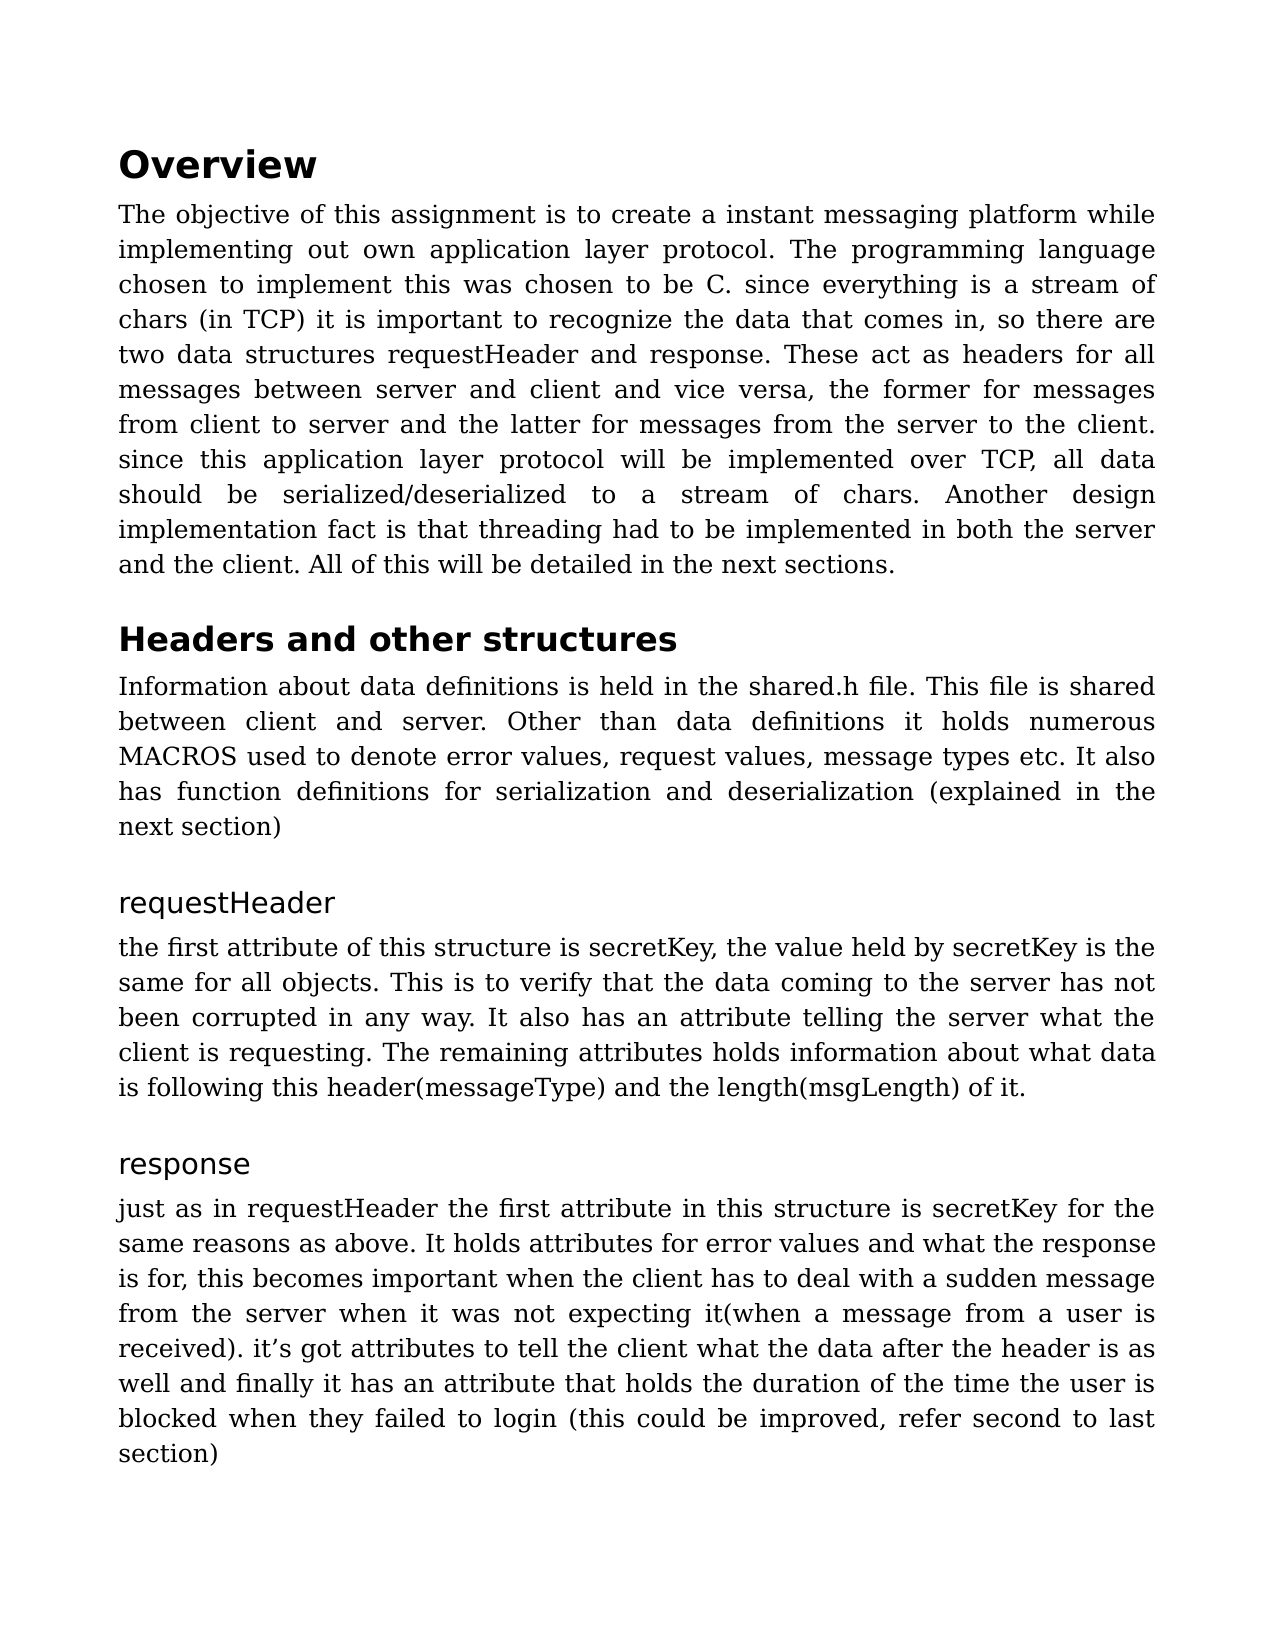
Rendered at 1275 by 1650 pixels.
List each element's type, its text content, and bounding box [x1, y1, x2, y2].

subtitle Overview [118, 143, 1157, 187]
text the first attribute of this structure is secretKey, the value held by secretKey is the same for all objects. This is to verify that the data coming to the server has not been corrupted in any way. It also has an attribute telling the server what the client is requesting. The remaining attributes holds information about what data is following this header(messageType) and the length(msgLength) of it. [118, 933, 1157, 1102]
text The objective of this assignment is to create a instant messaging platform while implementing out own application layer protocol. The programming language chosen to implement this was chosen to be C. since everything is a stream of chars (in TCP) it is important to recognize the data that comes in, so there are two data structures requestHeader and response. These act as headers for all messages between server and client and vice versa, the former for messages from client to server and the latter for messages from the server to the client. since this application layer protocol will be implemented over TCP, all data should be serialized/deserialized to a stream of chars. Another design implementation fact is that threading had to be implemented in both the server and the client. All of this will be detailed in the next sections. [118, 200, 1157, 579]
subtitle Headers and other structures [118, 620, 1157, 659]
subtitle requestHeader [118, 886, 1157, 920]
subtitle response [118, 1147, 1157, 1181]
text Information about data definitions is held in the shared.h file. This file is shared between client and server. Other than data definitions it holds numerous MACROS used to denote error values, request values, message types etc. It also has function definitions for serialization and deserialization (explained in the next section) [118, 672, 1157, 841]
text just as in requestHeader the first attribute in this structure is secretKey for the same reasons as above. It holds attributes for error values and what the response is for, this becomes important when the client has to deal with a sudden message from the server when it was not expecting it(when a message from a user is received). it’s got attributes to tell the client what the data after the header is as well and finally it has an attribute that holds the duration of the time the user is blocked when they failed to login (this could be improved, refer second to last section) [118, 1194, 1157, 1468]
